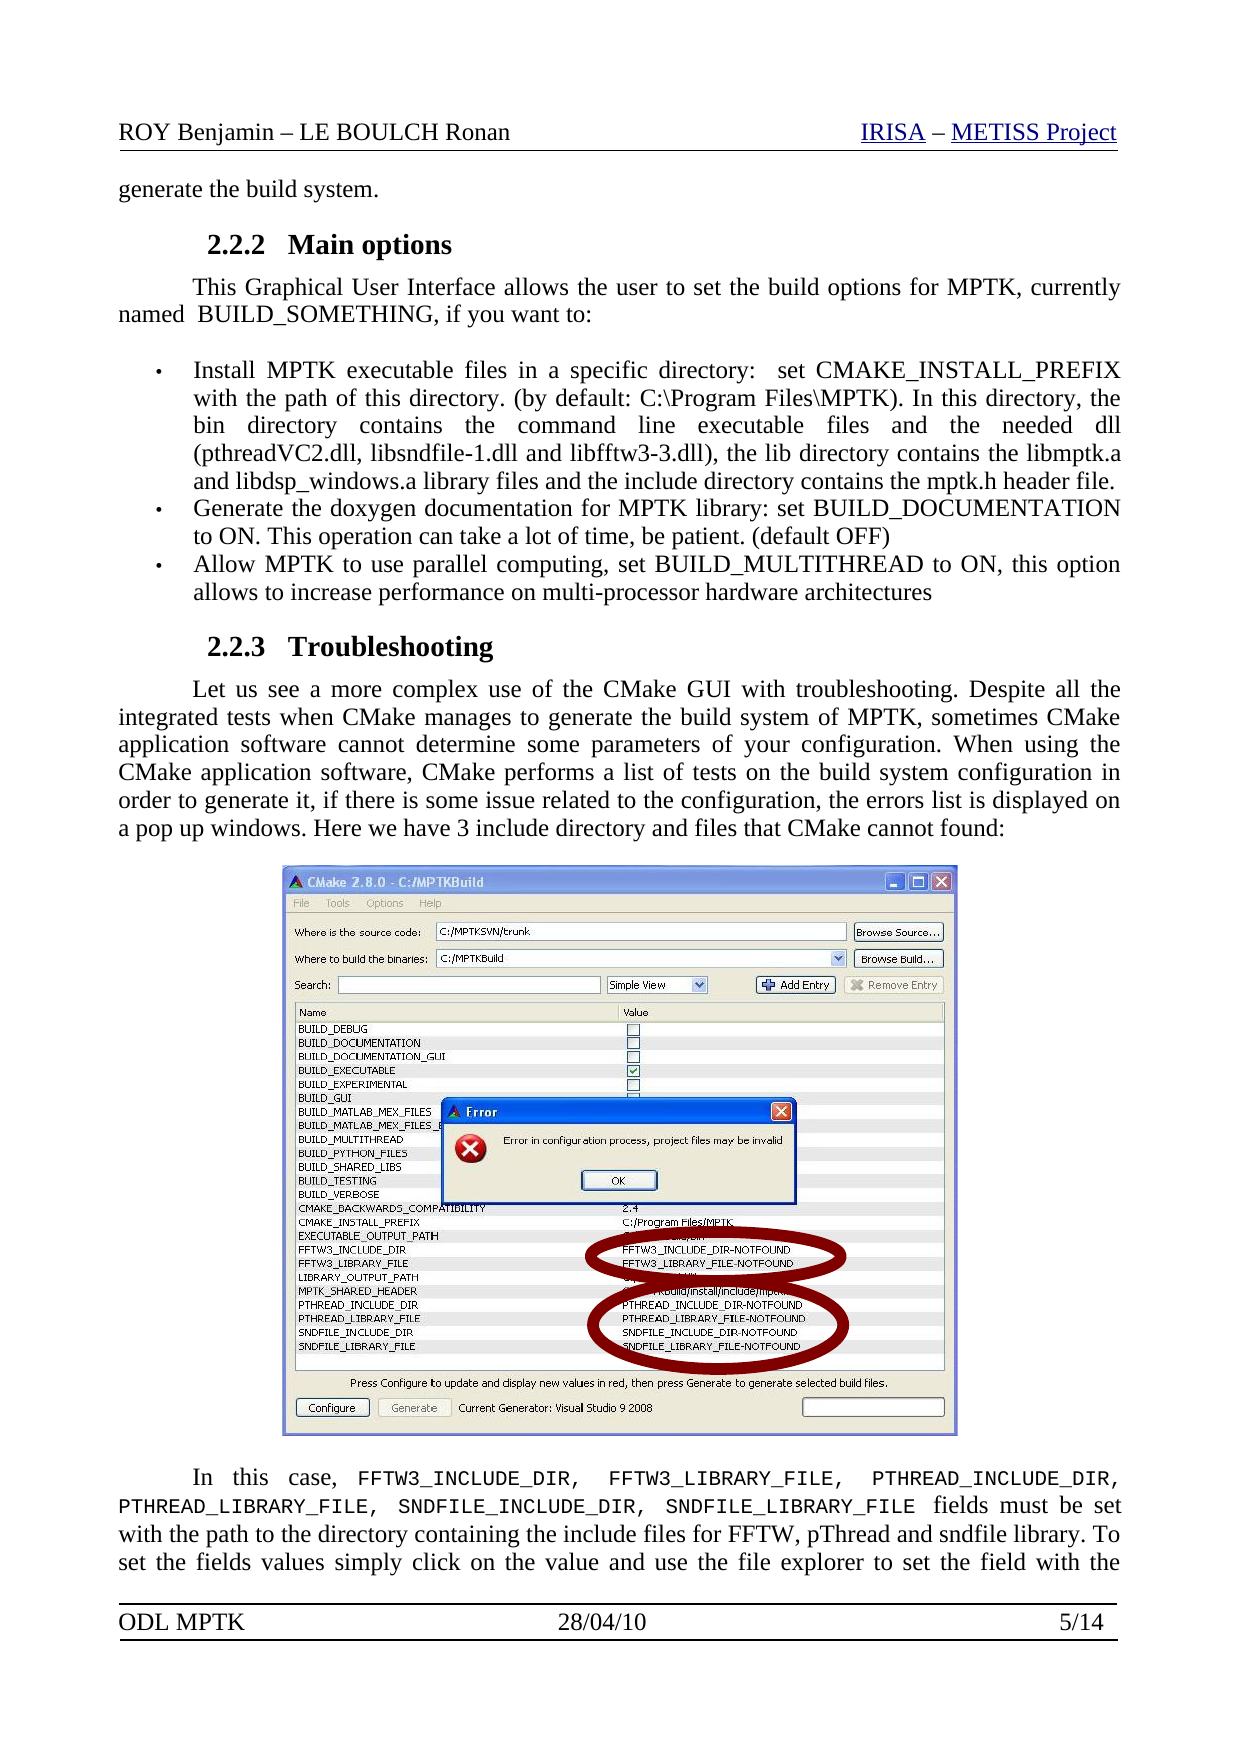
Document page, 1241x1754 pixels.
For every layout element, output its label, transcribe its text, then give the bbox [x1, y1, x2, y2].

list Allow MPTK to use parallel computing, set BUILD_MULTITHREAD to ON, this option allows to increase performance on multi-processor hardware architectures [156, 550, 1122, 605]
list Install MPTK executable files in a specific directory: set CMAKE_INSTALL_PREFIX with the path of this directory. (by default: C:\Program Files\MPTK). In this directory, the bin directory contains the command line executable files and the needed dll (pthreadVC2.dll, libsndfile-1.dll and libfftw3-3.dll), the lib directory contains the libmptk.a and libdsp_windows.a library files and the include directory contains the mptk.h header file. [156, 356, 1122, 494]
picture [282, 865, 958, 1436]
text generate the build system. [118, 175, 1122, 203]
list Generate the doxygen documentation for MPTK library: set BUILD_DOCUMENTATION to ON. This operation can take a lot of time, be patient. (default OFF) [156, 494, 1122, 550]
text This Graphical User Interface allows the user to set the build options for MPTK, currently named BUILD_SOMETHING, if you want to: [118, 273, 1122, 328]
subtitle Main options [118, 228, 1122, 260]
subtitle Troubleshooting [118, 630, 1122, 663]
text In this case, FFTW3_INCLUDE_DIR, FFTW3_LIBRARY_FILE, PTHREAD_INCLUDE_DIR, PTHREAD_LIBRARY_FILE, SNDFILE_INCLUDE_DIR, SNDFILE_LIBRARY_FILE fields must be set with the path to the directory containing the include files for FFTW, pThread and sndfile library. To set the fields values simply click on the value and use the file explorer to set the field with the [118, 1463, 1122, 1575]
text Let us see a more complex use of the CMake GUI with troubleshooting. Despite all the integrated tests when CMake manages to generate the build system of MPTK, sometimes CMake application software cannot determine some parameters of your configuration. When using the CMake application software, CMake performs a list of tests on the build system configuration in order to generate it, if there is some issue related to the configuration, the errors list is displayed on a pop up windows. Here we have 3 include directory and files that CMake cannot found: [118, 675, 1122, 841]
